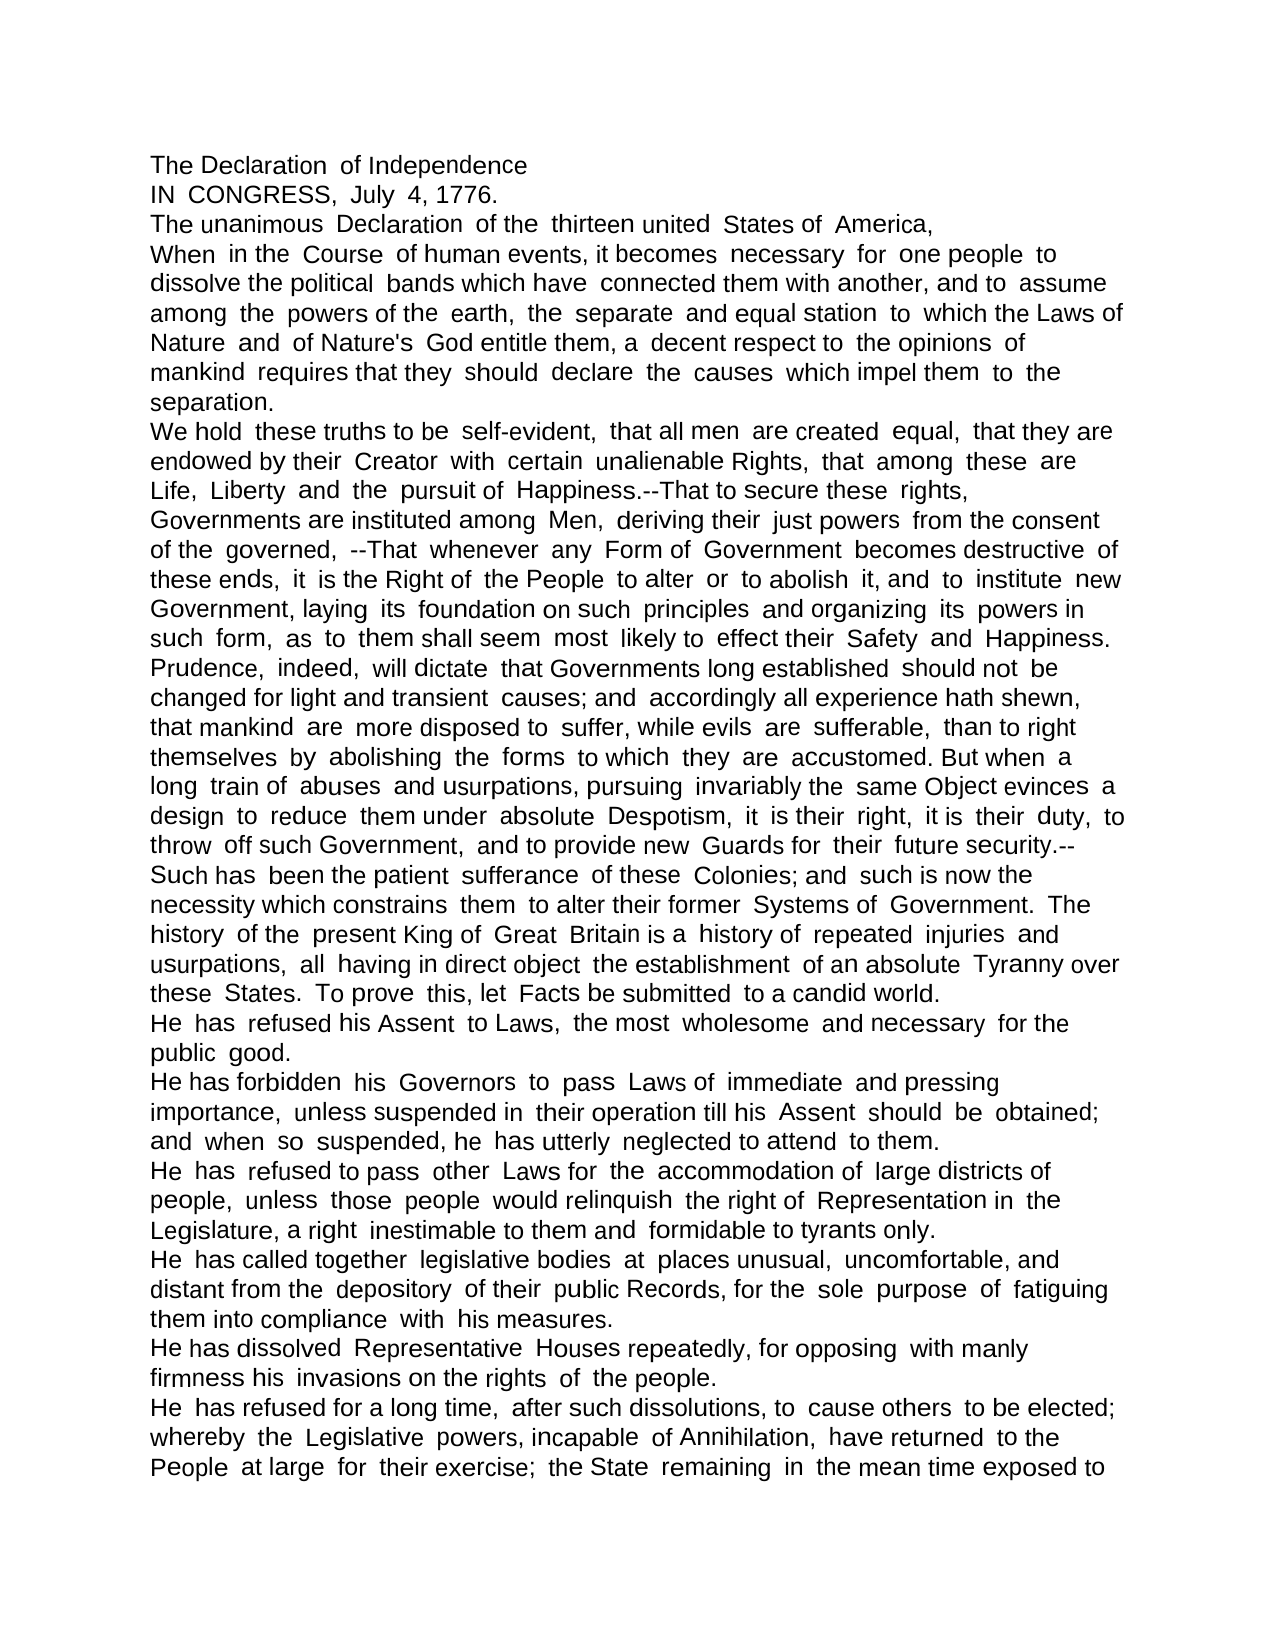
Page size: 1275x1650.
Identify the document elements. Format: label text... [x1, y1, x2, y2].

text The unanimous Declaration of the thirteen united States of America, [150, 209, 1125, 239]
text We hold these truths to be self-evident, that all men are created equal, that they are endowed by their Creator with certain unalienable Rights, that among these are Life, Liberty and the pursuit of Happiness.--That to secure these rights, Governments are instituted among Men, deriving their just powers from the consent of the governed, --That whenever any Form of Government becomes destructive of these ends, it is the Right of the People to alter or to abolish it, and to institute new Government, laying its foundation on such principles and organizing its powers in such form, as to them shall seem most likely to effect their Safety and Happiness. Prudence, indeed, will dictate that Governments long established should not be changed for light and transient causes; and accordingly all experience hath shewn, that mankind are more disposed to suffer, while evils are sufferable, than to right themselves by abolishing the forms to which they are accustomed. But when a long train of abuses and usurpations, pursuing invariably the same Object evinces a design to reduce them under absolute Despotism, it is their right, it is their duty, to throw off such Government, and to provide new Guards for their future security.--Such has been the patient sufferance of these Colonies; and such is now the necessity which constrains them to alter their former Systems of Government. The history of the present King of Great Britain is a history of repeated injuries and usurpations, all having in direct object the establishment of an absolute Tyranny over these States. To prove this, let Facts be submitted to a candid world. [150, 416, 1125, 1008]
text He has forbidden his Governors to pass Laws of immediate and pressing importance, unless suspended in their operation till his Assent should be obtained; and when so suspended, he has utterly neglected to attend to them. [150, 1067, 1125, 1156]
text He has refused to pass other Laws for the accommodation of large districts of people, unless those people would relinquish the right of Representation in the Legislature, a right inestimable to them and formidable to tyrants only. [150, 1156, 1125, 1244]
text He has refused for a long time, after such dissolutions, to cause others to be elected; whereby the Legislative powers, incapable of Annihilation, have returned to the People at large for their exercise; the State remaining in the mean time exposed to [150, 1392, 1125, 1481]
text The Declaration of Independence [150, 150, 1125, 179]
text He has called together legislative bodies at places unusual, uncomfortable, and distant from the depository of their public Records, for the sole purpose of fatiguing them into compliance with his measures. [150, 1244, 1125, 1333]
text IN CONGRESS, July 4, 1776. [150, 179, 1125, 209]
text He has refused his Assent to Laws, the most wholesome and necessary for the public good. [150, 1008, 1125, 1067]
text He has dissolved Representative Houses repeatedly, for opposing with manly firmness his invasions on the rights of the people. [150, 1333, 1125, 1392]
text When in the Course of human events, it becomes necessary for one people to dissolve the political bands which have connected them with another, and to assume among the powers of the earth, the separate and equal station to which the Laws of Nature and of Nature's God entitle them, a decent respect to the opinions of mankind requires that they should declare the causes which impel them to the separation. [150, 239, 1125, 416]
